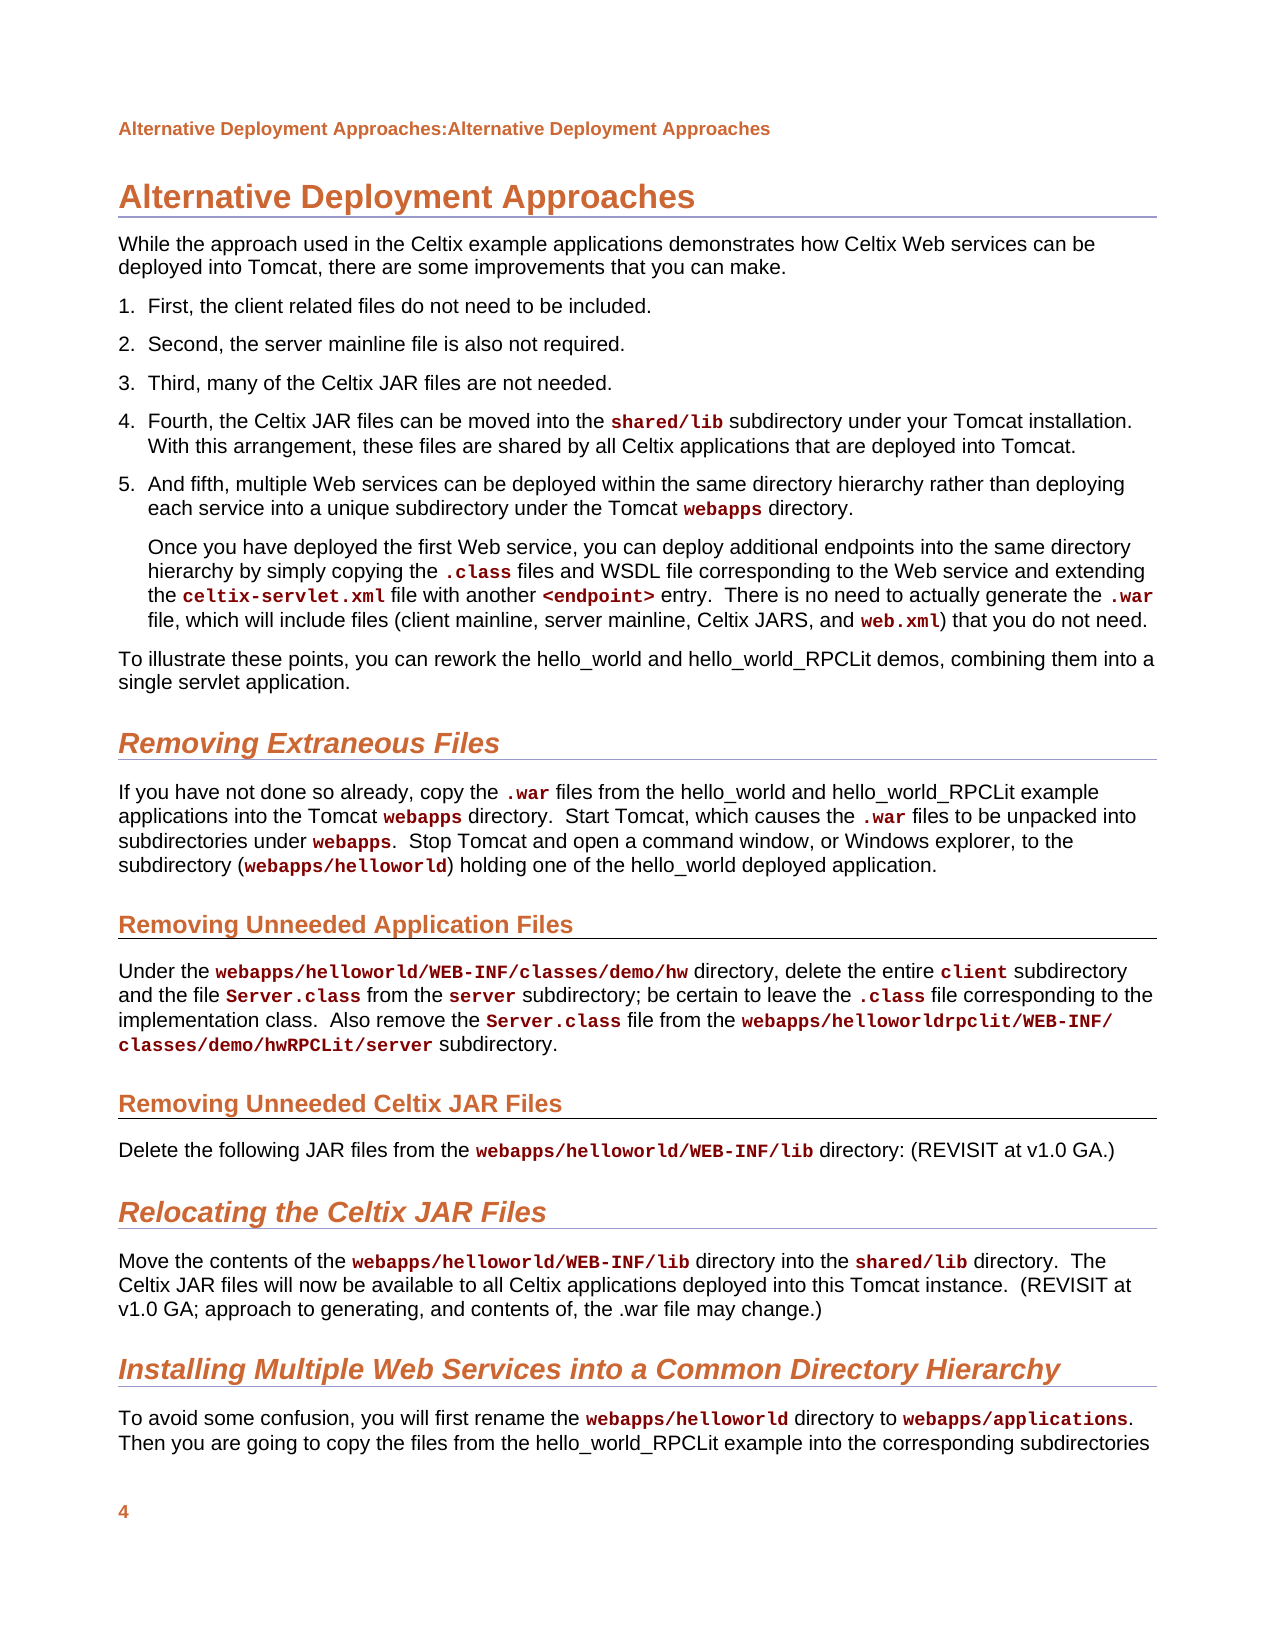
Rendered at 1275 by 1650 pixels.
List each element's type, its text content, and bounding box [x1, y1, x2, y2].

text To avoid some confusion, you will first rename the webapps/helloworld directory to webapps/applications. Then you are going to copy the files from the hello_world_RPCLit example into the corresponding subdirectories [118, 1407, 1157, 1454]
subtitle Removing Extraneous Files [118, 727, 1157, 759]
list Once you have deployed the first Web service, you can deploy additional endpoints into the same directory hierarchy by simply copying the .class files and WSDL file corresponding to the Web service and extending the celtix-servlet.xml file with another <endpoint> entry. There is no need to actually generate the .war file, which will include files (client mainline, server mainline, Celtix JARS, and web.xml) that you do not need. [148, 536, 1157, 633]
text Move the contents of the webapps/helloworld/WEB-INF/lib directory into the shared/lib directory. The Celtix JAR files will now be available to all Celtix applications deployed into this Tomcat instance. (REVISIT at v1.0 GA; approach to generating, and contents of, the .war file may change.) [118, 1249, 1157, 1321]
text Delete the following JAR files from the webapps/helloworld/WEB-INF/lib directory: (REVISIT at v1.0 GA.) [118, 1139, 1157, 1163]
text Under the webapps/helloworld/WEB-INF/classes/demo/hw directory, delete the entire client subdirectory and the file Server.class from the server subdirectory; be certain to leave the .class file corresponding to the implementation class. Also remove the Server.class file from the webapps/helloworldrpclit/WEB-INF/ classes/demo/hwRPCLit/server subdirectory. [118, 959, 1157, 1057]
list Third, many of the Celtix JAR files are not needed. [118, 372, 1157, 395]
text While the approach used in the Celtix example applications demonstrates how Celtix Web services can be deployed into Tomcat, there are some improvements that you can make. [118, 233, 1157, 279]
text Removing Unneeded Application Files [118, 911, 1157, 938]
text If you have not done so already, copy the .war files from the hello_world and hello_world_RPCLit example applications into the Tomcat webapps directory. Start Tomcat, which causes the .war files to be unpacked into subdirectories under webapps. Stop Tomcat and open a command window, or Windows explorer, to the subdirectory (webapps/helloworld) holding one of the hello_world deployed application. [118, 780, 1157, 878]
subtitle Alternative Deployment Approaches [118, 178, 1157, 216]
list First, the client related files do not need to be included. [118, 294, 1157, 318]
text To illustrate these points, you can rework the hello_world and hello_world_RPCLit demos, combining them into a single servlet application. [118, 648, 1157, 694]
subtitle Installing Multiple Web Services into a Common Directory Hierarchy [118, 1353, 1157, 1386]
list Second, the server mainline file is also not required. [118, 333, 1157, 356]
list Fourth, the Celtix JAR files can be moved into the shared/lib subdirectory under your Tomcat installation. With this arrangement, these files are shared by all Celtix applications that are deployed into Tomcat. [118, 410, 1157, 458]
list And fifth, multiple Web services can be deployed within the same directory hierarchy rather than deploying each service into a unique subdirectory under the Tomcat webapps directory. [118, 473, 1157, 521]
text Removing Unneeded Celtix JAR Files [118, 1090, 1157, 1118]
subtitle Relocating the Celtix JAR Files [118, 1196, 1157, 1228]
